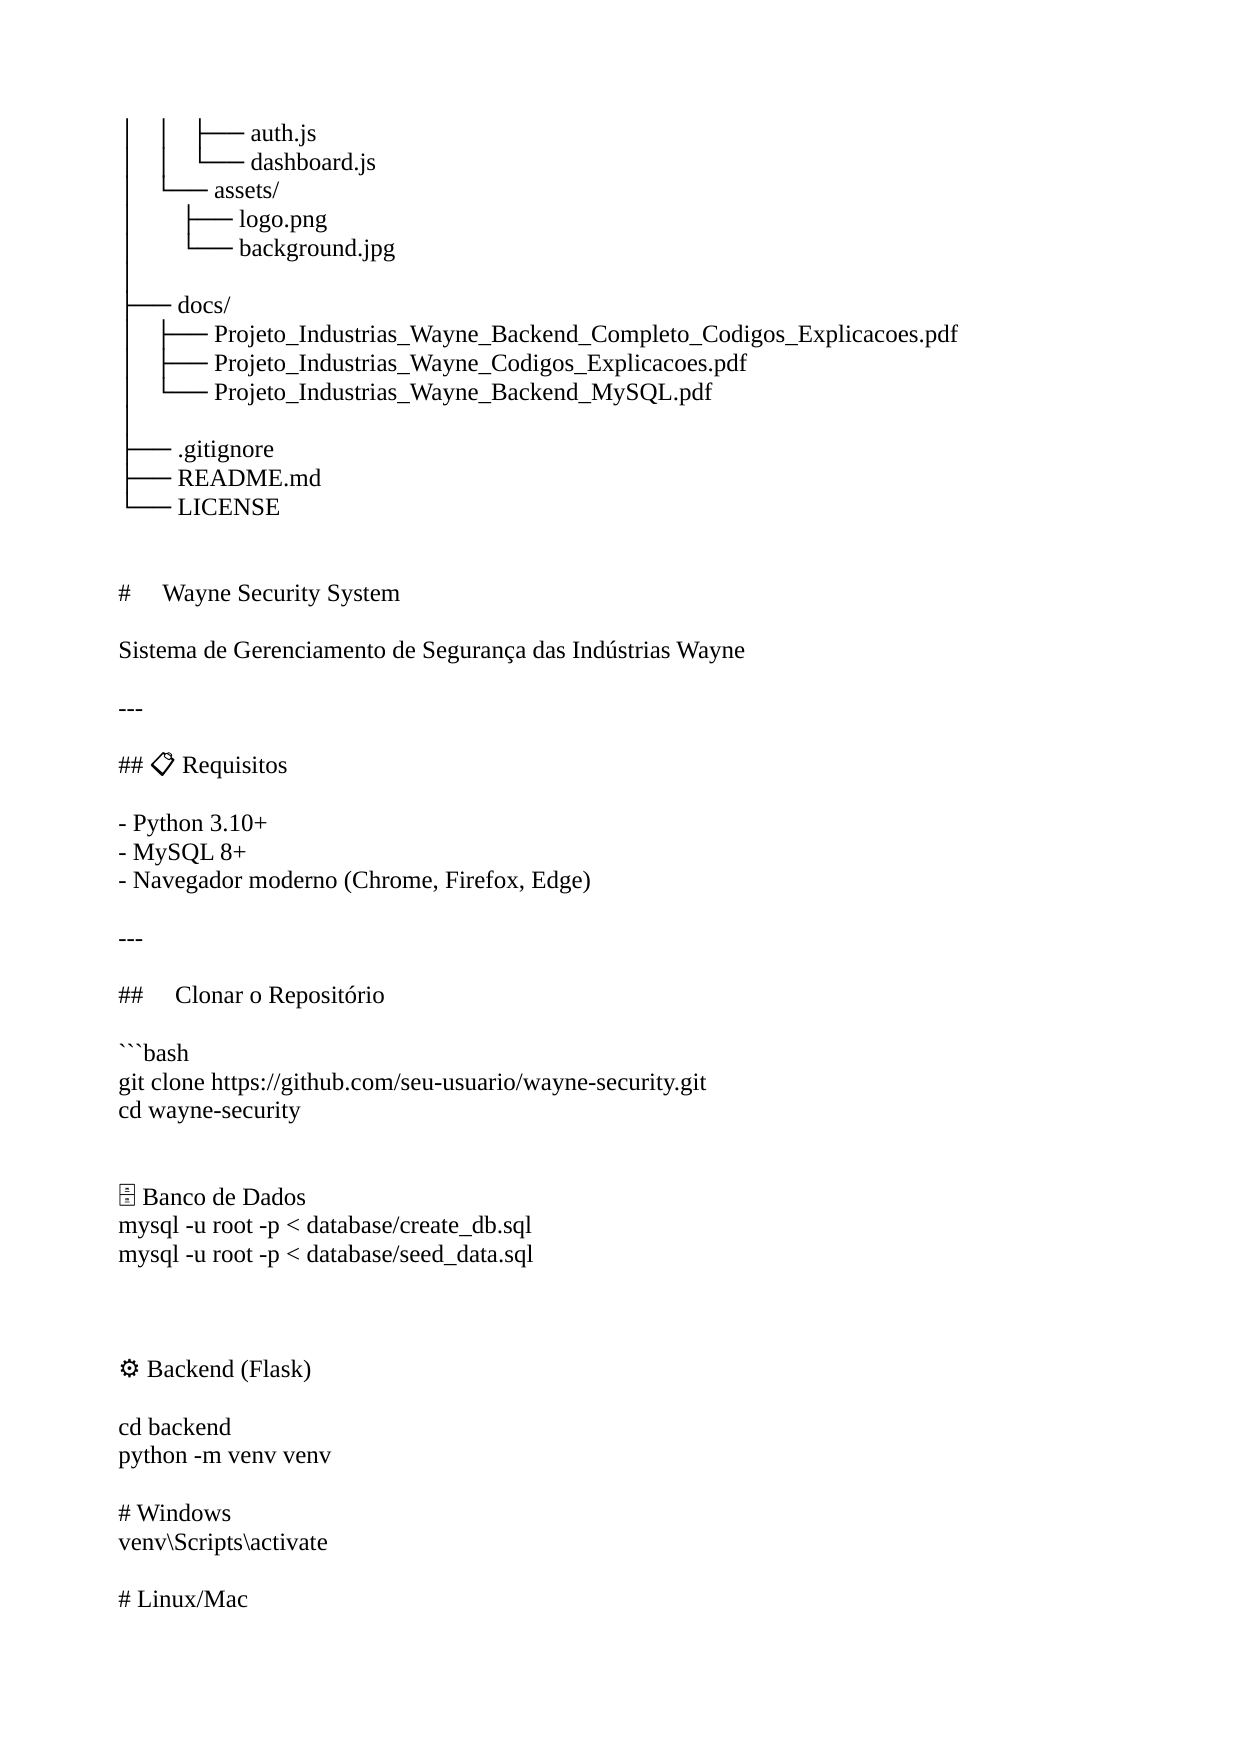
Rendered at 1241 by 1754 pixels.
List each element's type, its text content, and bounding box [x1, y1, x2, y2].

text │ │ ├── auth.js │ │ └── dashboard.js │ └── assets/ │ ├── logo.png │ └── background.jpg │ ├── docs/ │ ├── Projeto_Industrias_Wayne_Backend_Completo_Codigos_Explicacoes.pdf │ ├── Projeto_Industrias_Wayne_Codigos_Explicacoes.pdf │ └── Projeto_Industrias_Wayne_Backend_MySQL.pdf │ ├── .gitignore ├── README.md └── LICENSE [118, 118, 1122, 521]
text mysql -u root -p < database/create_db.sql mysql -u root -p < database/seed_data.sql [118, 1211, 1122, 1268]
text # 🦇 Wayne Security System Sistema de Gerenciamento de Segurança das Indústrias Wayne --- ## 📋 Requisitos - Python 3.10+ - MySQL 8+ - Navegador moderno (Chrome, Firefox, Edge) --- ## 🧪 Clonar o Repositório ```bash git clone https://github.com/seu-usuario/wayne-security.git cd wayne-security [118, 578, 1122, 1124]
text 🗄️ Banco de Dados [118, 1182, 1122, 1211]
text ⚙️ Backend (Flask) [118, 1354, 1122, 1383]
text cd backend python -m venv venv # Windows venv\Scripts\activate # Linux/Mac [118, 1412, 1122, 1613]
